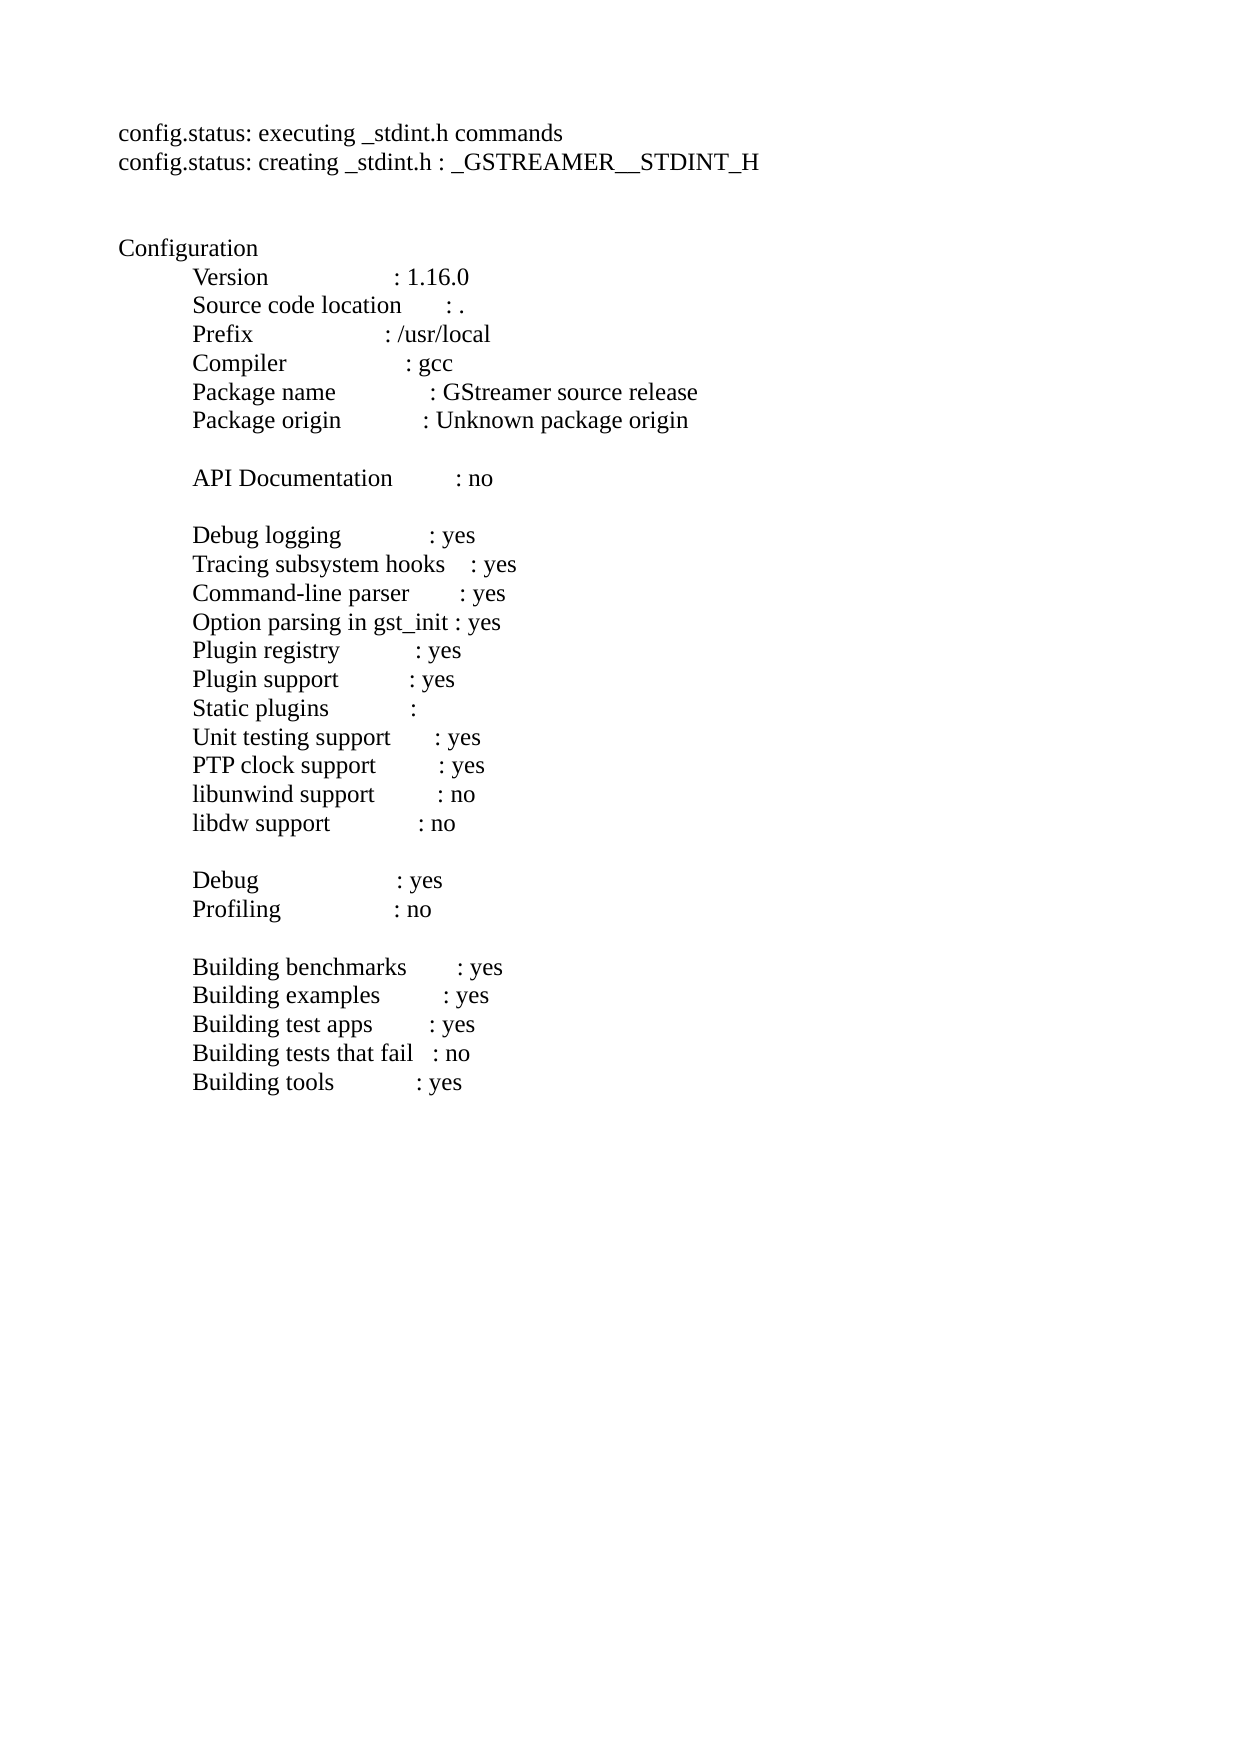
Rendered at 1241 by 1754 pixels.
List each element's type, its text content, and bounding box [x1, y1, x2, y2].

text Profiling : no [118, 894, 1122, 923]
text Command-line parser : yes [118, 578, 1122, 607]
text Version : 1.16.0 [118, 262, 1122, 291]
text Package origin : Unknown package origin [118, 406, 1122, 434]
text PTP clock support : yes [118, 751, 1122, 779]
text Building examples : yes [118, 981, 1122, 1009]
text Unit testing support : yes [118, 722, 1122, 751]
text Building tools : yes [118, 1067, 1122, 1096]
text config.status: creating _stdint.h : _GSTREAMER__STDINT_H [118, 147, 1122, 176]
text Compiler : gcc [118, 348, 1122, 377]
text libunwind support : no [118, 779, 1122, 808]
text Building benchmarks : yes [118, 952, 1122, 981]
text Package name : GStreamer source release [118, 377, 1122, 406]
text Static plugins : [118, 693, 1122, 722]
text Prefix : /usr/local [118, 319, 1122, 348]
text Plugin registry : yes [118, 636, 1122, 664]
text Debug logging : yes [118, 521, 1122, 549]
text libdw support : no [118, 808, 1122, 837]
text Configuration [118, 233, 1122, 262]
text Tracing subsystem hooks : yes [118, 549, 1122, 578]
text Debug : yes [118, 866, 1122, 894]
text Building test apps : yes [118, 1009, 1122, 1038]
text Source code location : . [118, 291, 1122, 319]
text Plugin support : yes [118, 664, 1122, 693]
text Option parsing in gst_init : yes [118, 607, 1122, 636]
text Building tests that fail : no [118, 1038, 1122, 1067]
text config.status: executing _stdint.h commands [118, 118, 1122, 147]
text API Documentation : no [118, 463, 1122, 492]
